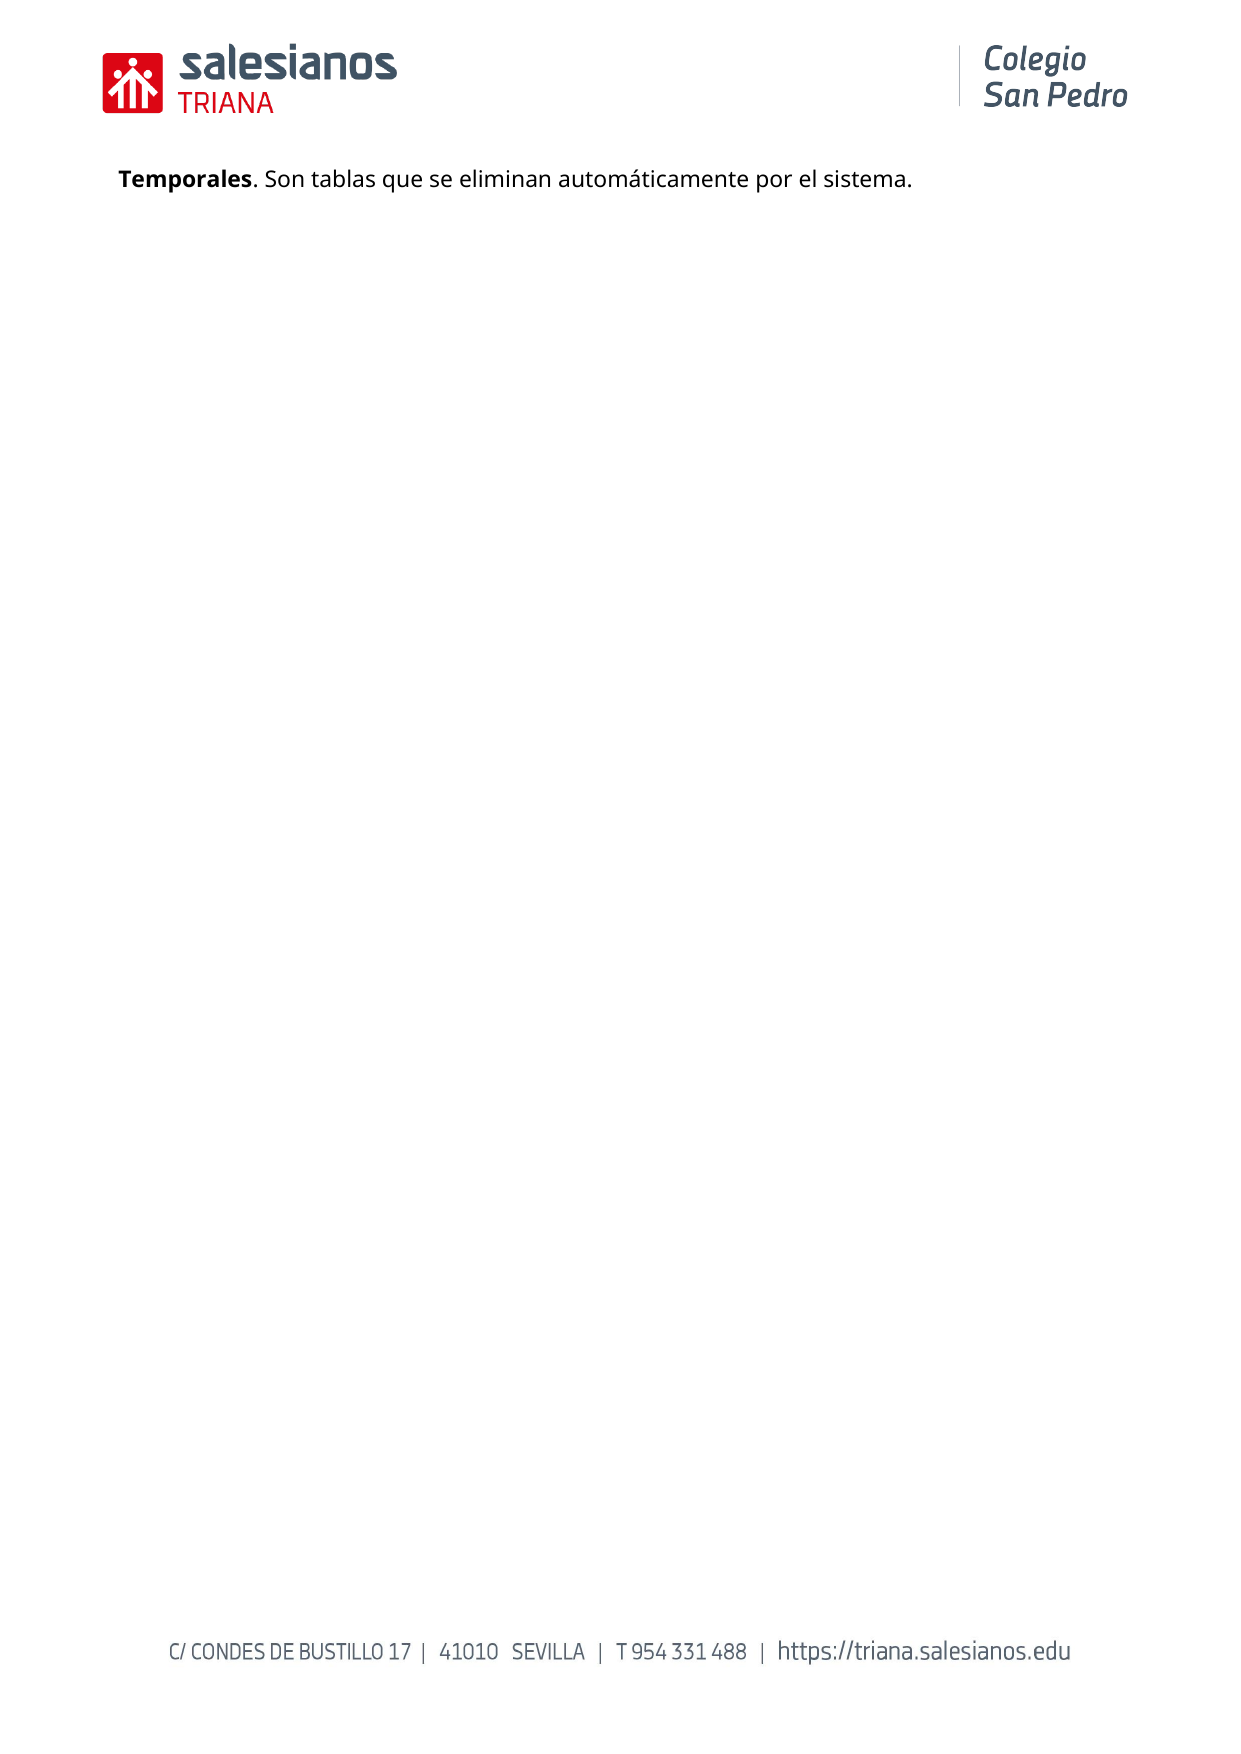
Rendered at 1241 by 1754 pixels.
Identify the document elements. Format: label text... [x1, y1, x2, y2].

picture [951, 32, 1136, 122]
picture [0, 1632, 1241, 1699]
text Temporales. Son tablas que se eliminan automáticamente por el sistema. [118, 162, 1122, 194]
picture [93, 28, 402, 125]
